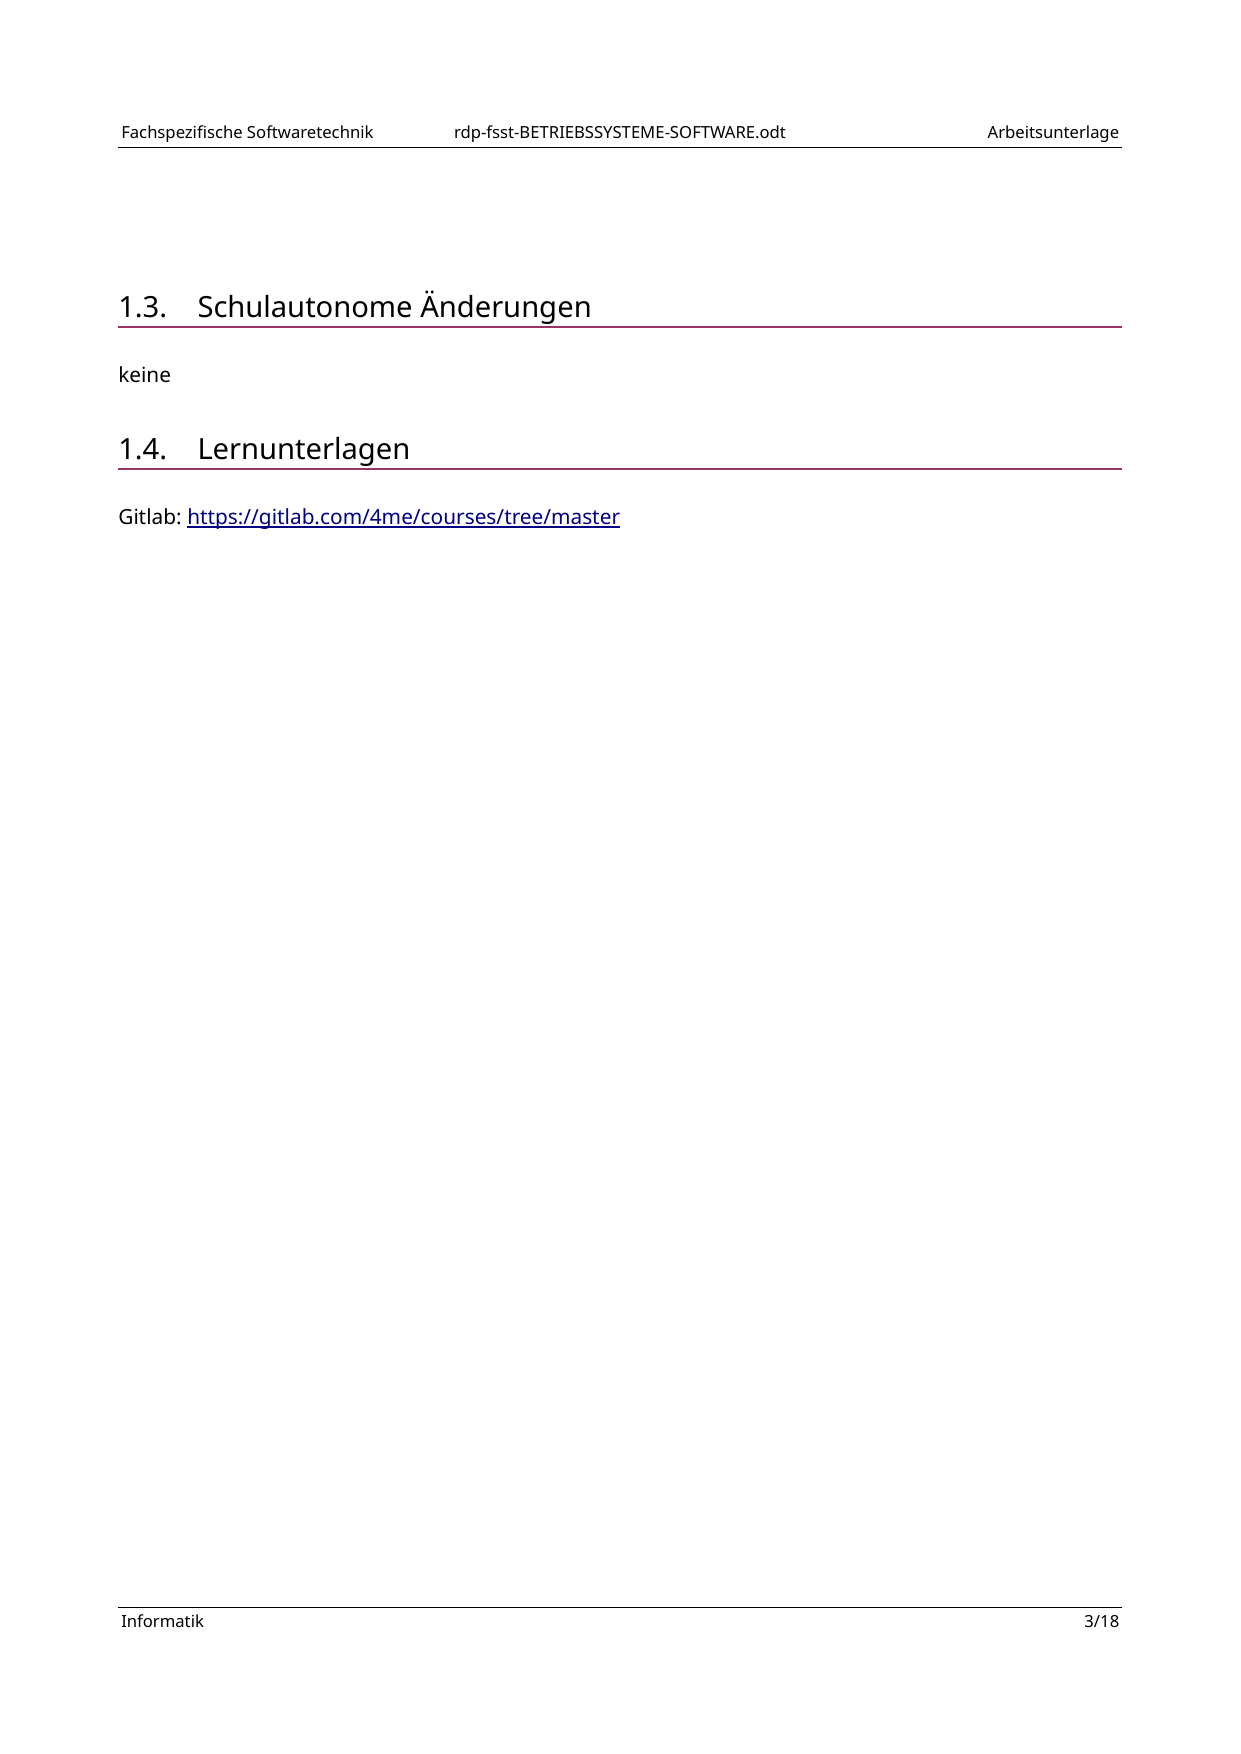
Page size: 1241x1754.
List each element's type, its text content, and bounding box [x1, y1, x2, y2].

subtitle Lernunterlagen [118, 428, 1122, 468]
subtitle Schulautonome Änderungen [118, 286, 1122, 326]
text keine [118, 361, 1122, 389]
text Gitlab: https://gitlab.com/4me/courses/tree/master [118, 502, 1122, 531]
